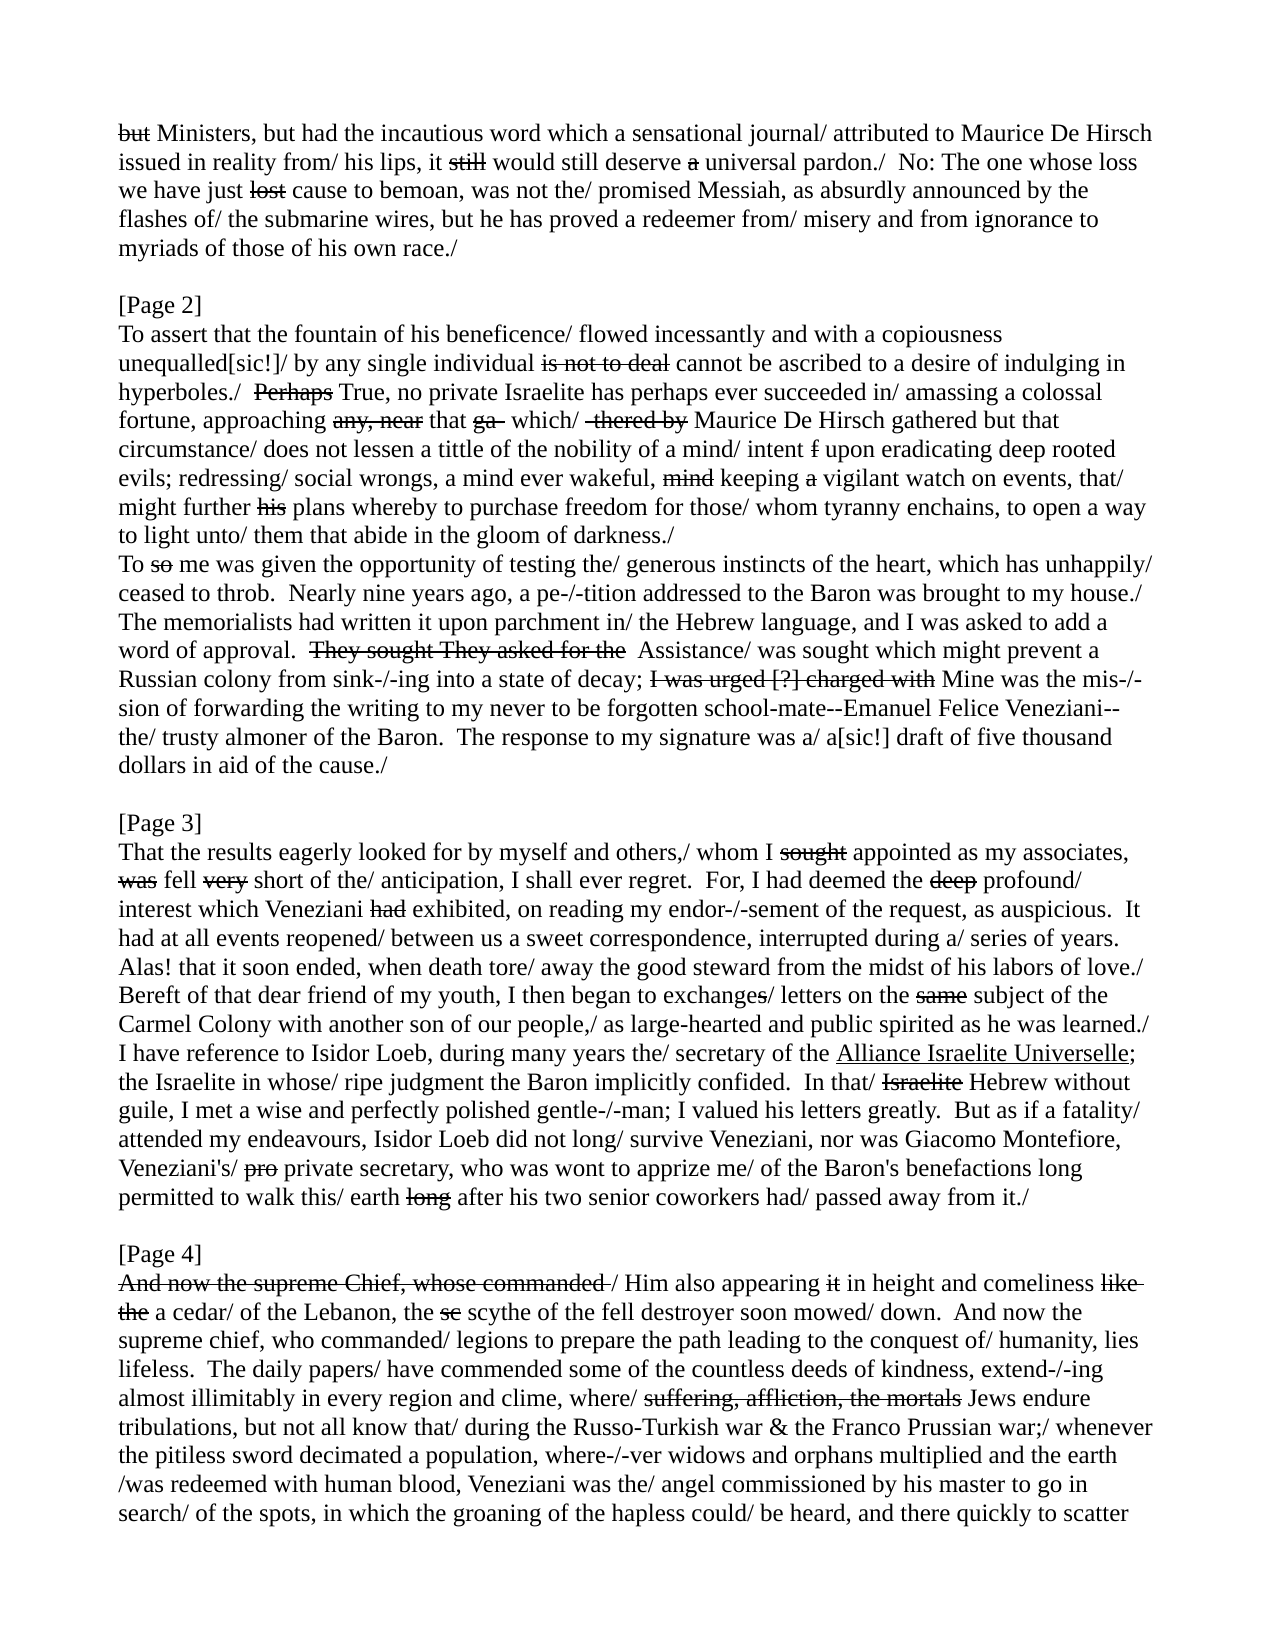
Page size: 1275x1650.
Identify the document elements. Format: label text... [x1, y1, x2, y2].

text And now the supreme Chief, whose commanded / Him also appearing it in height and comeliness like the a cedar/ of the Lebanon, the sc scythe of the fell destroyer soon mowed/ down. And now the supreme chief, who commanded/ legions to prepare the path leading to the conquest of/ humanity, lies lifeless. The daily papers/ have commended some of the countless deeds of kindness, extend-/-ing almost illimitably in every region and clime, where/ suffering, affliction, the mortals Jews endure tribulations, but not all know that/ during the Russo-Turkish war & the Franco Prussian war;/ whenever the pitiless sword decimated a population, where-/-ver widows and orphans multiplied and the earth /was redeemed with human blood, Veneziani was the/ angel commissioned by his master to go in search/ of the spots, in which the groaning of the hapless could/ be heard, and there quickly to scatter [118, 1268, 1157, 1527]
text but Ministers, but had the incautious word which a sensational journal/ attributed to Maurice De Hirsch issued in reality from/ his lips, it still would still deserve a universal pardon./ No: The one whose loss we have just lost cause to bemoan, was not the/ promised Messiah, as absurdly announced by the flashes of/ the submarine wires, but he has proved a redeemer from/ misery and from ignorance to myriads of those of his own race./ [118, 118, 1157, 262]
text To so me was given the opportunity of testing the/ generous instincts of the heart, which has unhappily/ ceased to throb. Nearly nine years ago, a pe-/-tition addressed to the Baron was brought to my house./ The memorialists had written it upon parchment in/ the Hebrew language, and I was asked to add a word of approval. They sought They asked for the Assistance/ was sought which might prevent a Russian colony from sink-/-ing into a state of decay; I was urged [?] charged with Mine was the mis-/-sion of forwarding the writing to my never to be forgotten school-mate--Emanuel Felice Veneziani--the/ trusty almoner of the Baron. The response to my signature was a/ a[sic!] draft of five thousand dollars in aid of the cause./ [118, 549, 1157, 779]
text That the results eagerly looked for by myself and others,/ whom I sought appointed as my associates, was fell very short of the/ anticipation, I shall ever regret. For, I had deemed the deep profound/ interest which Veneziani had exhibited, on reading my endor-/-sement of the request, as auspicious. It had at all events reopened/ between us a sweet correspondence, interrupted during a/ series of years. Alas! that it soon ended, when death tore/ away the good steward from the midst of his labors of love./ Bereft of that dear friend of my youth, I then began to exchanges/ letters on the same subject of the Carmel Colony with another son of our people,/ as large-hearted and public spirited as he was learned./ I have reference to Isidor Loeb, during many years the/ secretary of the Alliance Israelite Universelle; the Israelite in whose/ ripe judgment the Baron implicitly confided. In that/ Israelite Hebrew without guile, I met a wise and perfectly polished gentle-/-man; I valued his letters greatly. But as if a fatality/ attended my endeavours, Isidor Loeb did not long/ survive Veneziani, nor was Giacomo Montefiore, Veneziani's/ pro private secretary, who was wont to apprize me/ of the Baron's benefactions long permitted to walk this/ earth long after his two senior coworkers had/ passed away from it./ [118, 837, 1157, 1211]
text [Page 4] [118, 1239, 1157, 1268]
text To assert that the fountain of his beneficence/ flowed incessantly and with a copiousness unequalled[sic!]/ by any single individual is not to deal cannot be ascribed to a desire of indulging in hyperboles./ Perhaps True, no private Israelite has perhaps ever succeeded in/ amassing a colossal fortune, approaching any, near that ga- which/ -thered by Maurice De Hirsch gathered but that circumstance/ does not lessen a tittle of the nobility of a mind/ intent f upon eradicating deep rooted evils; redressing/ social wrongs, a mind ever wakeful, mind keeping a vigilant watch on events, that/ might further his plans whereby to purchase freedom for those/ whom tyranny enchains, to open a way to light unto/ them that abide in the gloom of darkness./ [118, 319, 1157, 549]
text [Page 3] [118, 808, 1157, 837]
text [Page 2] [118, 291, 1157, 319]
